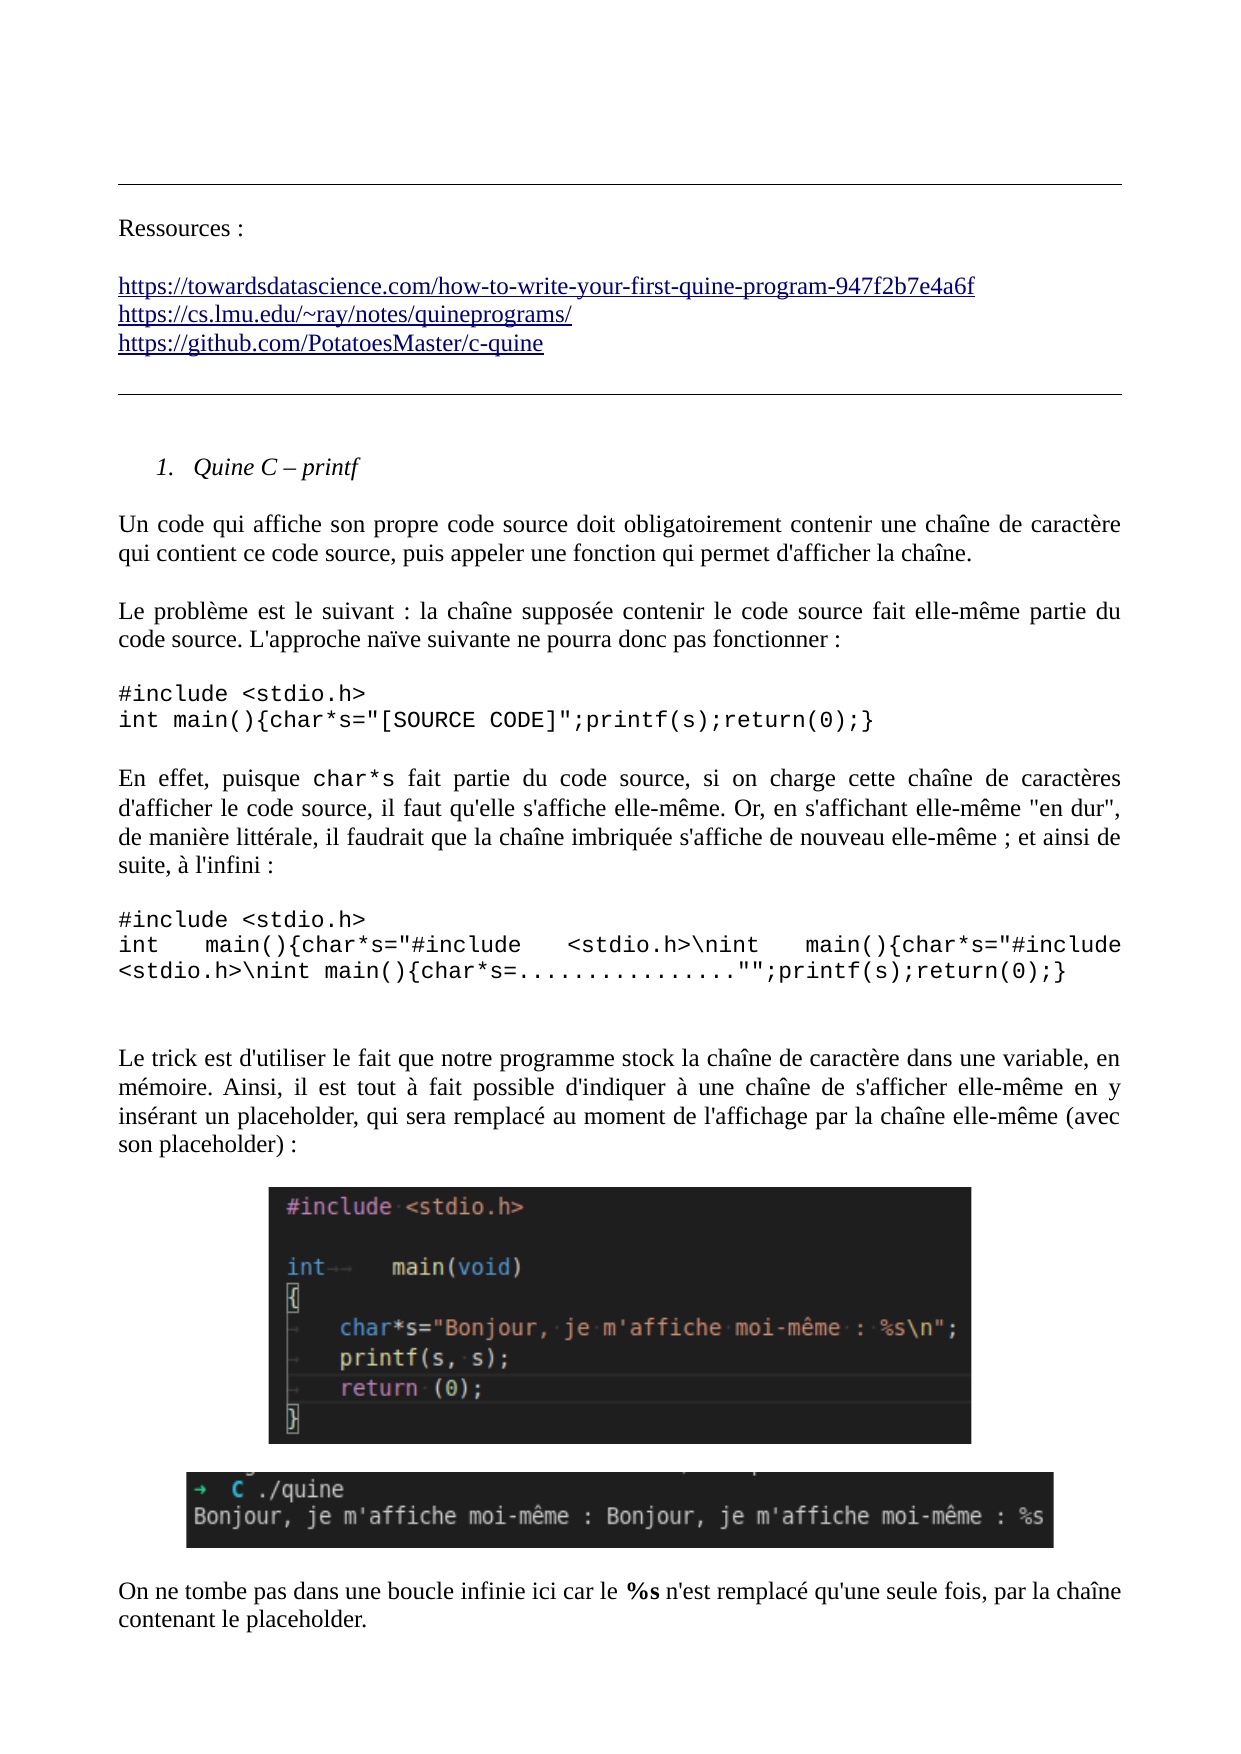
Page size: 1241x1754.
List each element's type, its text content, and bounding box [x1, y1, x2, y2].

text int main(){char*s="#include <stdio.h>\nint main(){char*s="#include <stdio.h>\nint main(){char*s=................"";printf(s);return(0);} [118, 934, 1122, 986]
text Ressources : [118, 213, 1122, 242]
list Quine C – printf [156, 452, 1122, 481]
text En effet, puisque char*s fait partie du code source, si on charge cette chaîne de caractères d'afficher le code source, il faut qu'elle s'affiche elle-même. Or, en s'affichant elle-même "en dur", de manière littérale, il faudrait que la chaîne imbriquée s'affiche de nouveau elle-même ; et ainsi de suite, à l'infini : [118, 763, 1122, 879]
text Le trick est d'utiliser le fait que notre programme stock la chaîne de caractère dans une variable, en mémoire. Ainsi, il est tout à fait possible d'indiquer à une chaîne de s'afficher elle-même en y insérant un placeholder, qui sera remplacé au moment de l'affichage par la chaîne elle-même (avec son placeholder) : [118, 1043, 1122, 1158]
text Le problème est le suivant : la chaîne supposée contenir le code source fait elle-même partie du code source. L'approche naïve suivante ne pourra donc pas fonctionner : [118, 596, 1122, 653]
text On ne tombe pas dans une boucle infinie ici car le %s n'est remplacé qu'une seule fois, par la chaîne contenant le placeholder. [118, 1576, 1122, 1633]
text Un code qui affiche son propre code source doit obligatoirement contenir une chaîne de caractère qui contient ce code source, puis appeler une fonction qui permet d'afficher la chaîne. [118, 509, 1122, 567]
text #include <stdio.h> [118, 682, 1122, 708]
text https://cs.lmu.edu/~ray/notes/quineprograms/ [118, 299, 1122, 328]
text int main(){char*s="[SOURCE CODE]";printf(s);return(0);} [118, 708, 1122, 734]
text https://github.com/PotatoesMaster/c-quine [118, 328, 1122, 357]
text https://towardsdatascience.com/how-to-write-your-first-quine-program-947f2b7e4a6f [118, 271, 1122, 299]
text #include <stdio.h> [118, 908, 1122, 934]
